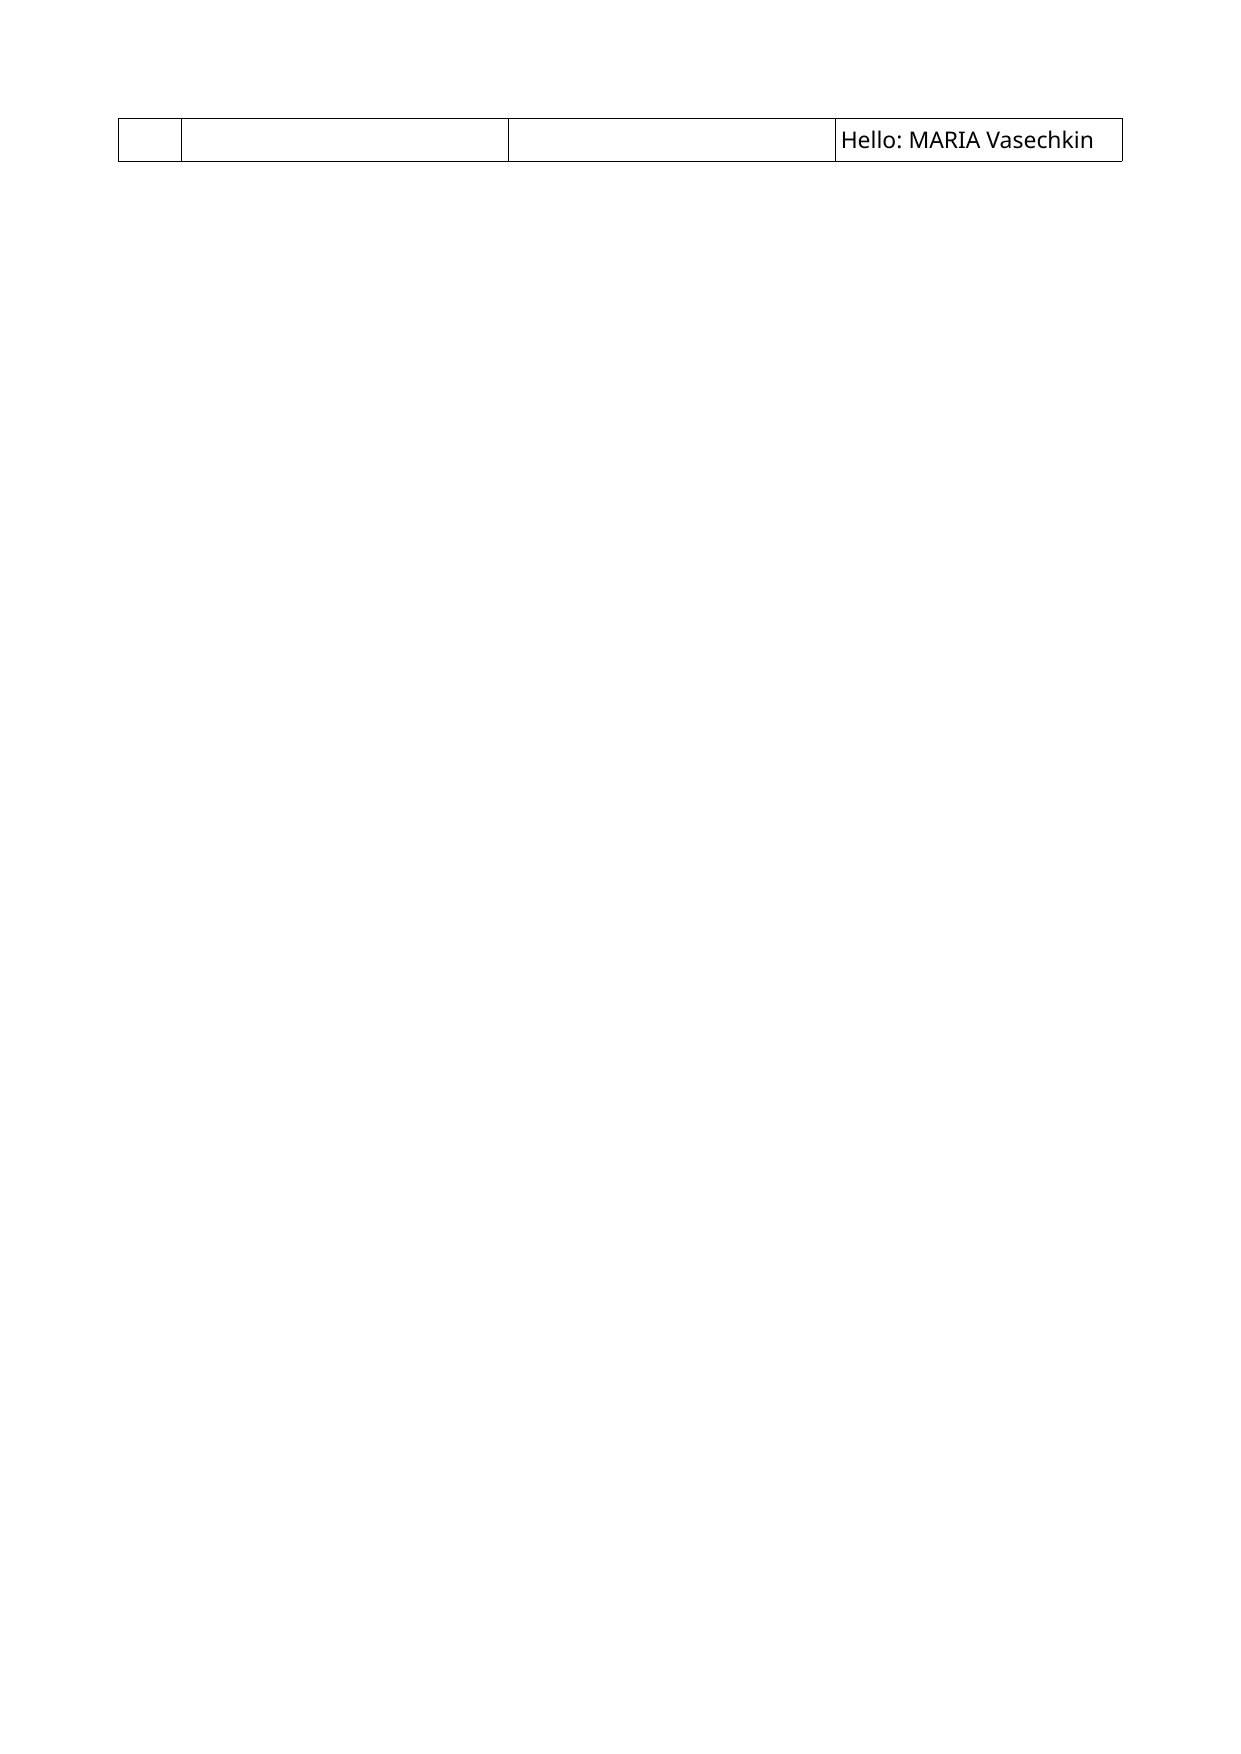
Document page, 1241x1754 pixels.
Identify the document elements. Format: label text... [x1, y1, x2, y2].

table_cell [182, 119, 508, 161]
table_cell [509, 119, 835, 161]
table_cell [119, 119, 181, 161]
table_cell Hello: MARIA Vasechkin [836, 119, 1122, 161]
